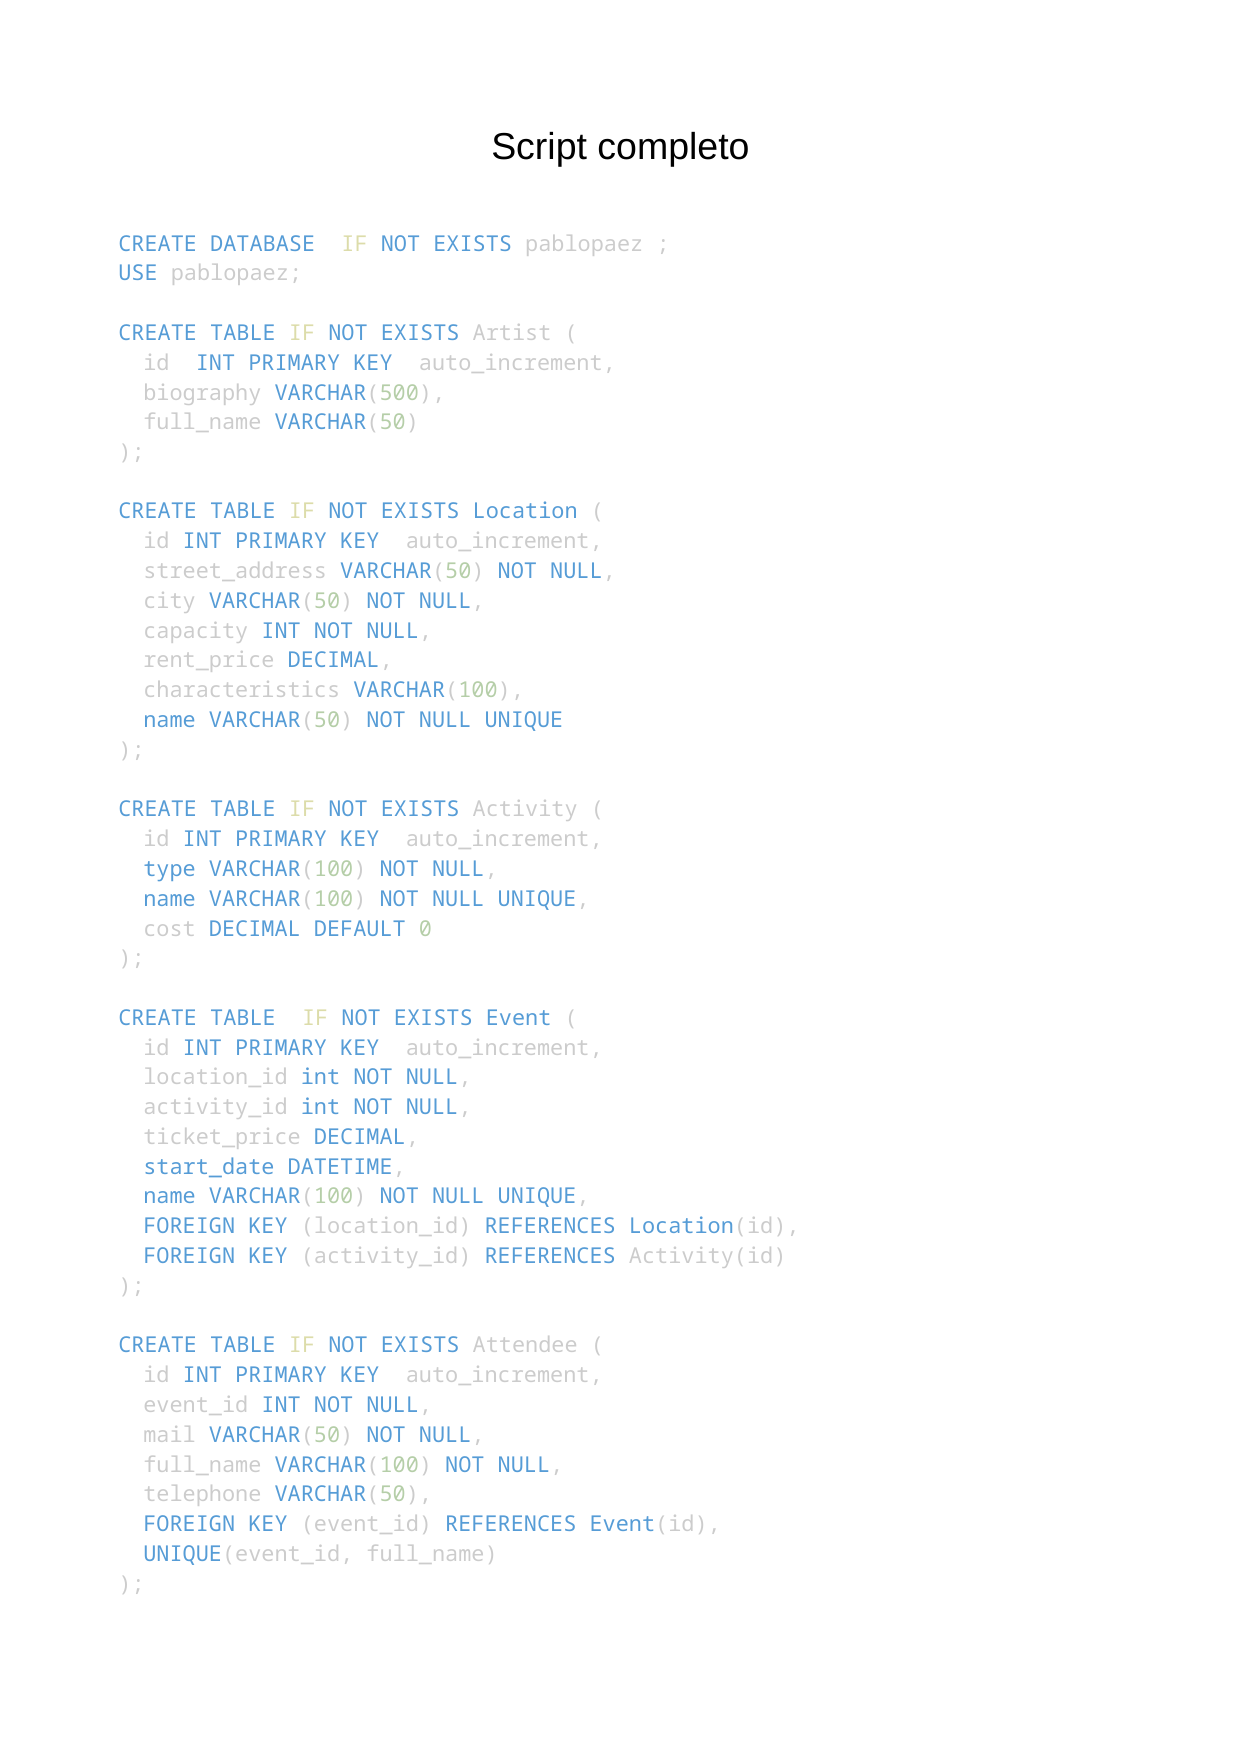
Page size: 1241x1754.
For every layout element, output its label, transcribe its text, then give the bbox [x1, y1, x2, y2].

text full_name VARCHAR(100) NOT NULL, [118, 1448, 1122, 1478]
text rent_price DECIMAL, [118, 644, 1122, 674]
text street_address VARCHAR(50) NOT NULL, [118, 555, 1122, 585]
text CREATE TABLE IF NOT EXISTS Event ( [118, 1002, 1122, 1032]
text name VARCHAR(100) NOT NULL UNIQUE, [118, 1181, 1122, 1210]
text FOREIGN KEY (location_id) REFERENCES Location(id), [118, 1210, 1122, 1240]
text CREATE TABLE IF NOT EXISTS Location ( [118, 496, 1122, 525]
text location_id int NOT NULL, [118, 1061, 1122, 1091]
text FOREIGN KEY (event_id) REFERENCES Event(id), [118, 1508, 1122, 1538]
text ); [118, 1270, 1122, 1300]
text id INT PRIMARY KEY auto_increment, [118, 823, 1122, 853]
text ); [118, 436, 1122, 466]
text mail VARCHAR(50) NOT NULL, [118, 1419, 1122, 1448]
subtitle Script completo [118, 124, 1122, 167]
text biography VARCHAR(500), [118, 376, 1122, 406]
text CREATE TABLE IF NOT EXISTS Activity ( [118, 793, 1122, 823]
text start_date DATETIME, [118, 1151, 1122, 1181]
text ); [118, 942, 1122, 972]
text CREATE TABLE IF NOT EXISTS Artist ( [118, 317, 1122, 347]
text UNIQUE(event_id, full_name) [118, 1538, 1122, 1568]
text ); [118, 1568, 1122, 1597]
text activity_id int NOT NULL, [118, 1091, 1122, 1121]
text name VARCHAR(100) NOT NULL UNIQUE, [118, 883, 1122, 912]
text id INT PRIMARY KEY auto_increment, [118, 1359, 1122, 1389]
text FOREIGN KEY (activity_id) REFERENCES Activity(id) [118, 1240, 1122, 1270]
text capacity INT NOT NULL, [118, 615, 1122, 644]
text id INT PRIMARY KEY auto_increment, [118, 525, 1122, 555]
text id INT PRIMARY KEY auto_increment, [118, 347, 1122, 376]
text full_name VARCHAR(50) [118, 406, 1122, 436]
text cost DECIMAL DEFAULT 0 [118, 912, 1122, 942]
text name VARCHAR(50) NOT NULL UNIQUE [118, 704, 1122, 734]
text USE pablopaez; [118, 257, 1122, 287]
text ticket_price DECIMAL, [118, 1121, 1122, 1151]
text characteristics VARCHAR(100), [118, 674, 1122, 704]
text CREATE TABLE IF NOT EXISTS Attendee ( [118, 1329, 1122, 1359]
text event_id INT NOT NULL, [118, 1389, 1122, 1419]
text city VARCHAR(50) NOT NULL, [118, 585, 1122, 615]
text ); [118, 734, 1122, 764]
text CREATE DATABASE IF NOT EXISTS pablopaez ; [118, 228, 1122, 257]
text type VARCHAR(100) NOT NULL, [118, 853, 1122, 883]
text telephone VARCHAR(50), [118, 1478, 1122, 1508]
text id INT PRIMARY KEY auto_increment, [118, 1032, 1122, 1061]
